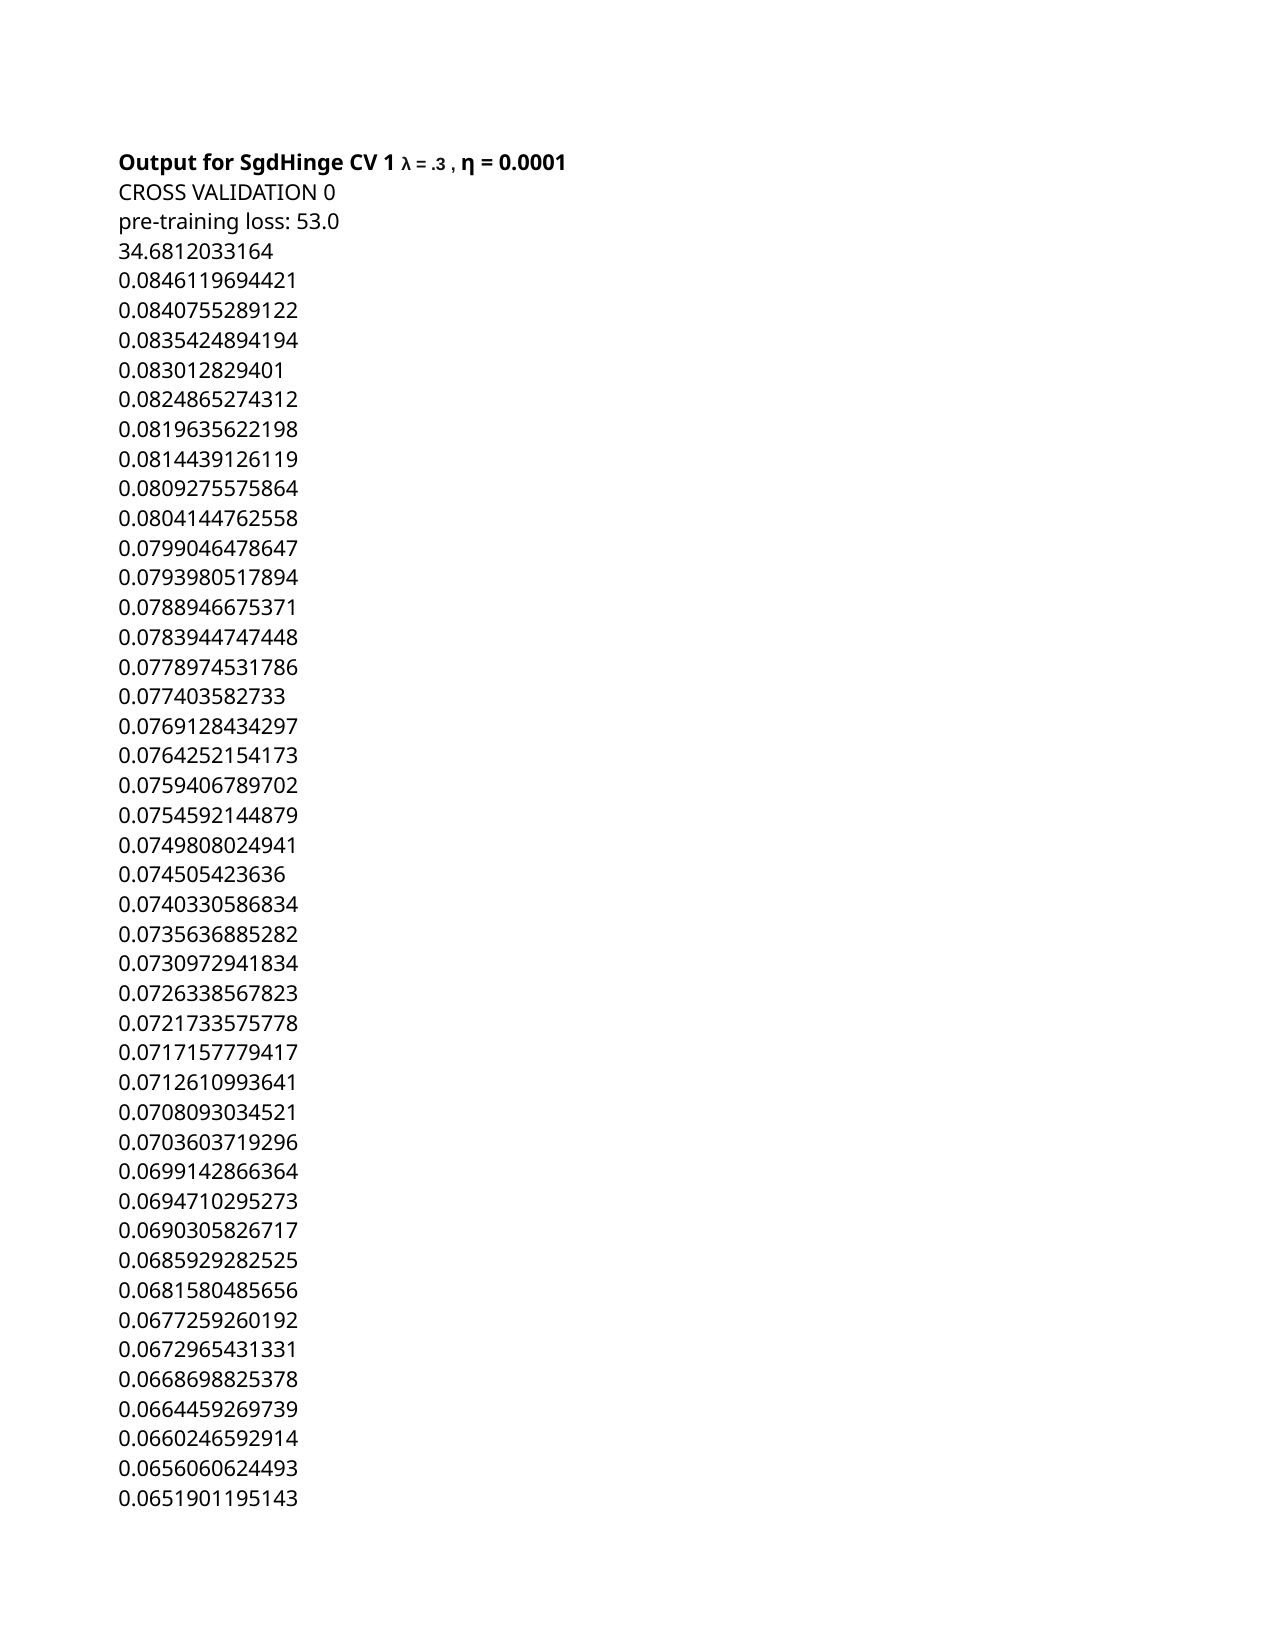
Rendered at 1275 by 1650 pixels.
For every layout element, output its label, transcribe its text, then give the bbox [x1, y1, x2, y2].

text 0.0783944747448 [118, 622, 1157, 652]
text 0.0672965431331 [118, 1334, 1157, 1364]
text 0.0788946675371 [118, 592, 1157, 622]
text 0.0759406789702 [118, 770, 1157, 800]
text 0.0726338567823 [118, 978, 1157, 1008]
text 0.0809275575864 [118, 473, 1157, 503]
text 0.0764252154173 [118, 741, 1157, 770]
text 0.0799046478647 [118, 533, 1157, 562]
text 0.0804144762558 [118, 503, 1157, 533]
text pre-training loss: 53.0 [118, 206, 1157, 236]
text 0.0819635622198 [118, 414, 1157, 444]
text 0.0749808024941 [118, 830, 1157, 859]
text Output for SgdHinge CV 1 λ = .3 , η = 0.0001 [118, 147, 1157, 177]
text 0.083012829401 [118, 355, 1157, 384]
text 0.0814439126119 [118, 444, 1157, 473]
text 0.0694710295273 [118, 1186, 1157, 1216]
text 0.0778974531786 [118, 652, 1157, 681]
text 0.0712610993641 [118, 1067, 1157, 1097]
text 0.0668698825378 [118, 1364, 1157, 1394]
text 0.0754592144879 [118, 800, 1157, 830]
text 0.0730972941834 [118, 948, 1157, 978]
text 0.0846119694421 [118, 266, 1157, 295]
text 0.0703603719296 [118, 1127, 1157, 1156]
text CROSS VALIDATION 0 [118, 177, 1157, 206]
text 0.0735636885282 [118, 919, 1157, 948]
text 0.0708093034521 [118, 1097, 1157, 1127]
text 34.6812033164 [118, 236, 1157, 266]
text 0.077403582733 [118, 681, 1157, 711]
text 0.074505423636 [118, 859, 1157, 889]
text 0.0677259260192 [118, 1305, 1157, 1334]
text 0.0721733575778 [118, 1008, 1157, 1037]
text 0.0740330586834 [118, 889, 1157, 919]
text 0.0660246592914 [118, 1423, 1157, 1453]
text 0.0681580485656 [118, 1275, 1157, 1305]
text 0.0793980517894 [118, 562, 1157, 592]
text 0.0664459269739 [118, 1394, 1157, 1423]
text 0.0840755289122 [118, 295, 1157, 325]
text 0.0685929282525 [118, 1245, 1157, 1275]
text 0.0699142866364 [118, 1156, 1157, 1186]
text 0.0835424894194 [118, 325, 1157, 355]
text 0.0769128434297 [118, 711, 1157, 741]
text 0.0656060624493 [118, 1453, 1157, 1483]
text 0.0824865274312 [118, 384, 1157, 414]
text 0.0717157779417 [118, 1037, 1157, 1067]
text 0.0690305826717 [118, 1216, 1157, 1245]
text 0.0651901195143 [118, 1483, 1157, 1512]
